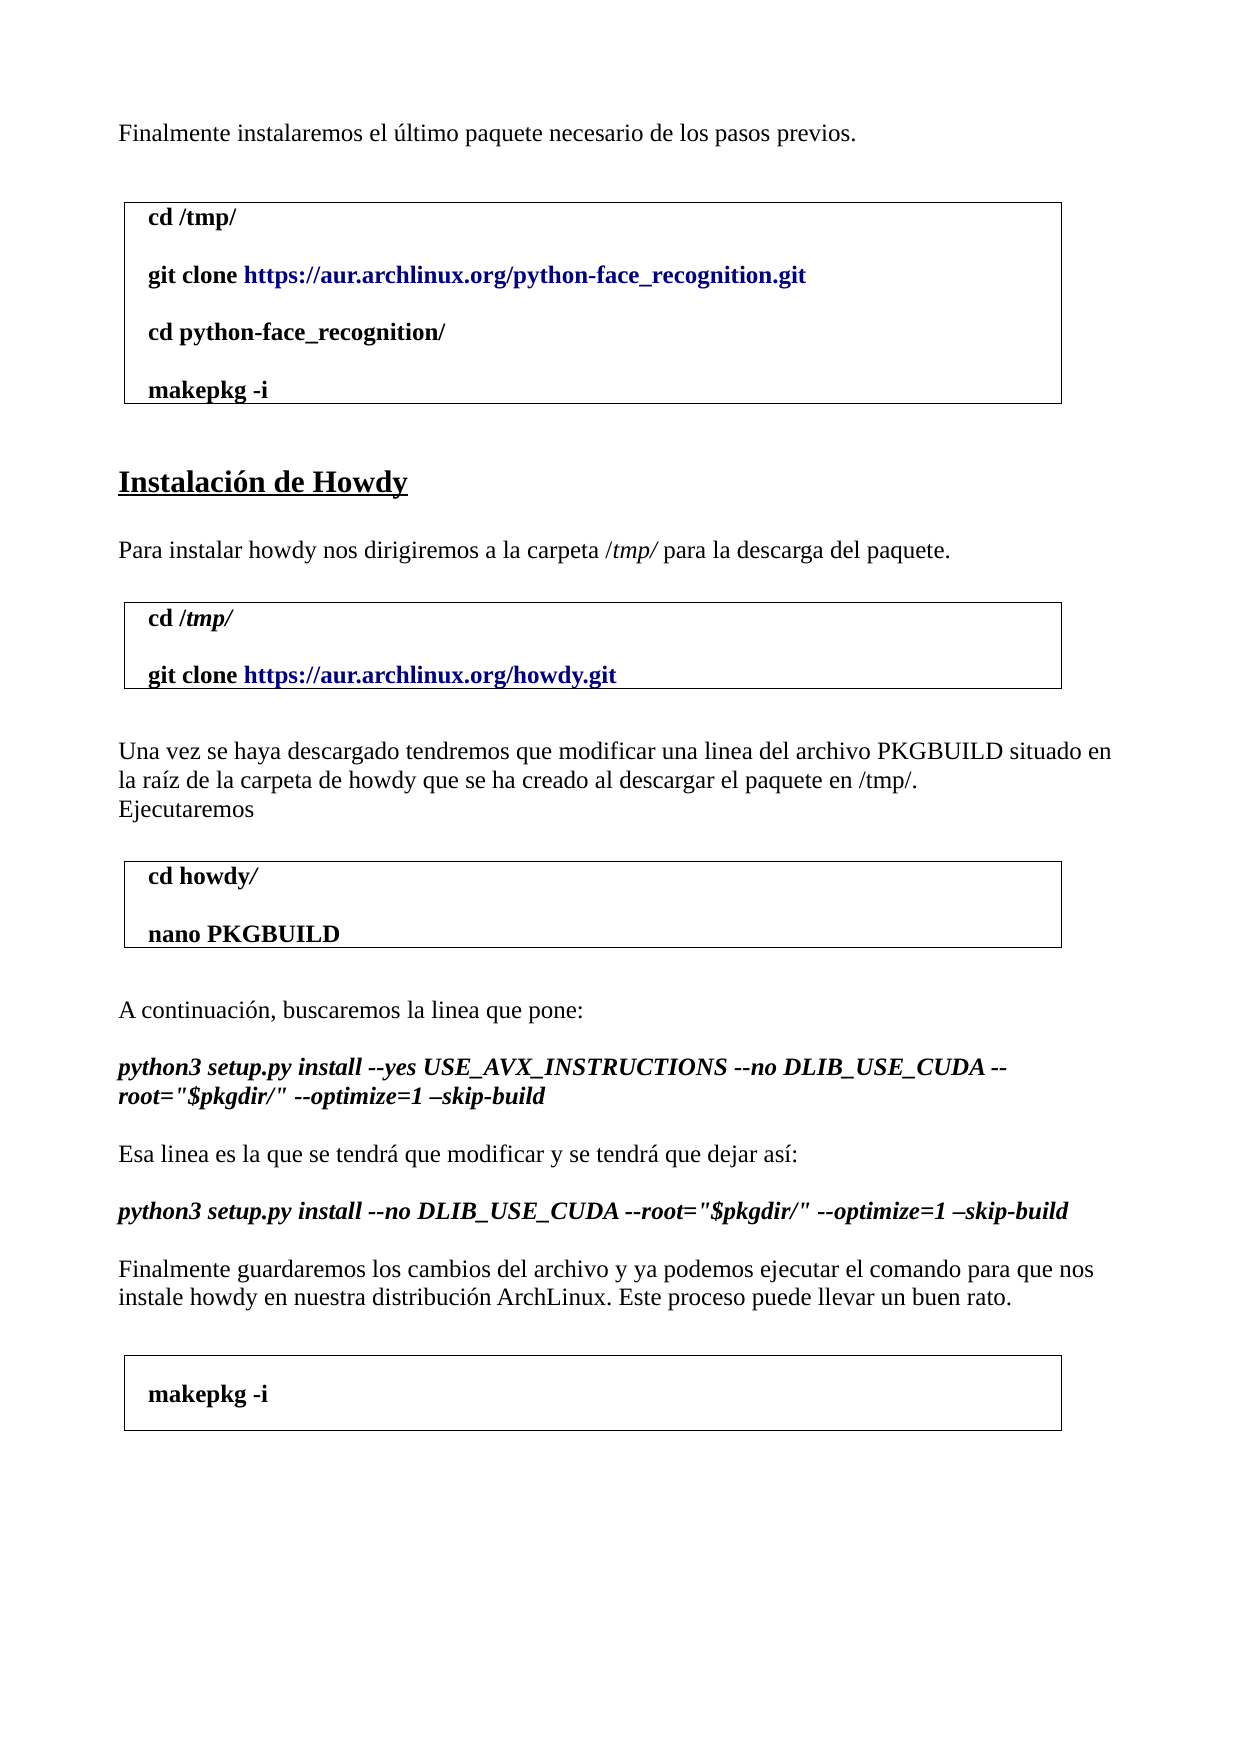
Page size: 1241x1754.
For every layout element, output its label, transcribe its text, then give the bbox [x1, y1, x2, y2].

text python3 setup.py install --no DLIB_USE_CUDA --root="$pkgdir/" --optimize=1 –skip-build [118, 1196, 1122, 1225]
text Finalmente instalaremos el último paquete necesario de los pasos previos. [118, 118, 1122, 147]
text Instalación de Howdy [118, 463, 1122, 499]
text python3 setup.py install --yes USE_AVX_INSTRUCTIONS --no DLIB_USE_CUDA --root="$pkgdir/" --optimize=1 –skip-build [118, 1052, 1122, 1110]
text Esa linea es la que se tendrá que modificar y se tendrá que dejar así: [118, 1139, 1122, 1167]
text Ejecutaremos [118, 794, 1122, 822]
text A continuación, buscaremos la linea que pone: [118, 995, 1122, 1024]
text Una vez se haya descargado tendremos que modificar una linea del archivo PKGBUILD situado en la raíz de la carpeta de howdy que se ha creado al descargar el paquete en /tmp/. [118, 736, 1122, 794]
text Finalmente guardaremos los cambios del archivo y ya podemos ejecutar el comando para que nos instale howdy en nuestra distribución ArchLinux. Este proceso puede llevar un buen rato. [118, 1254, 1122, 1311]
text Para instalar howdy nos dirigiremos a la carpeta /tmp/ para la descarga del paquete. [118, 535, 1122, 564]
